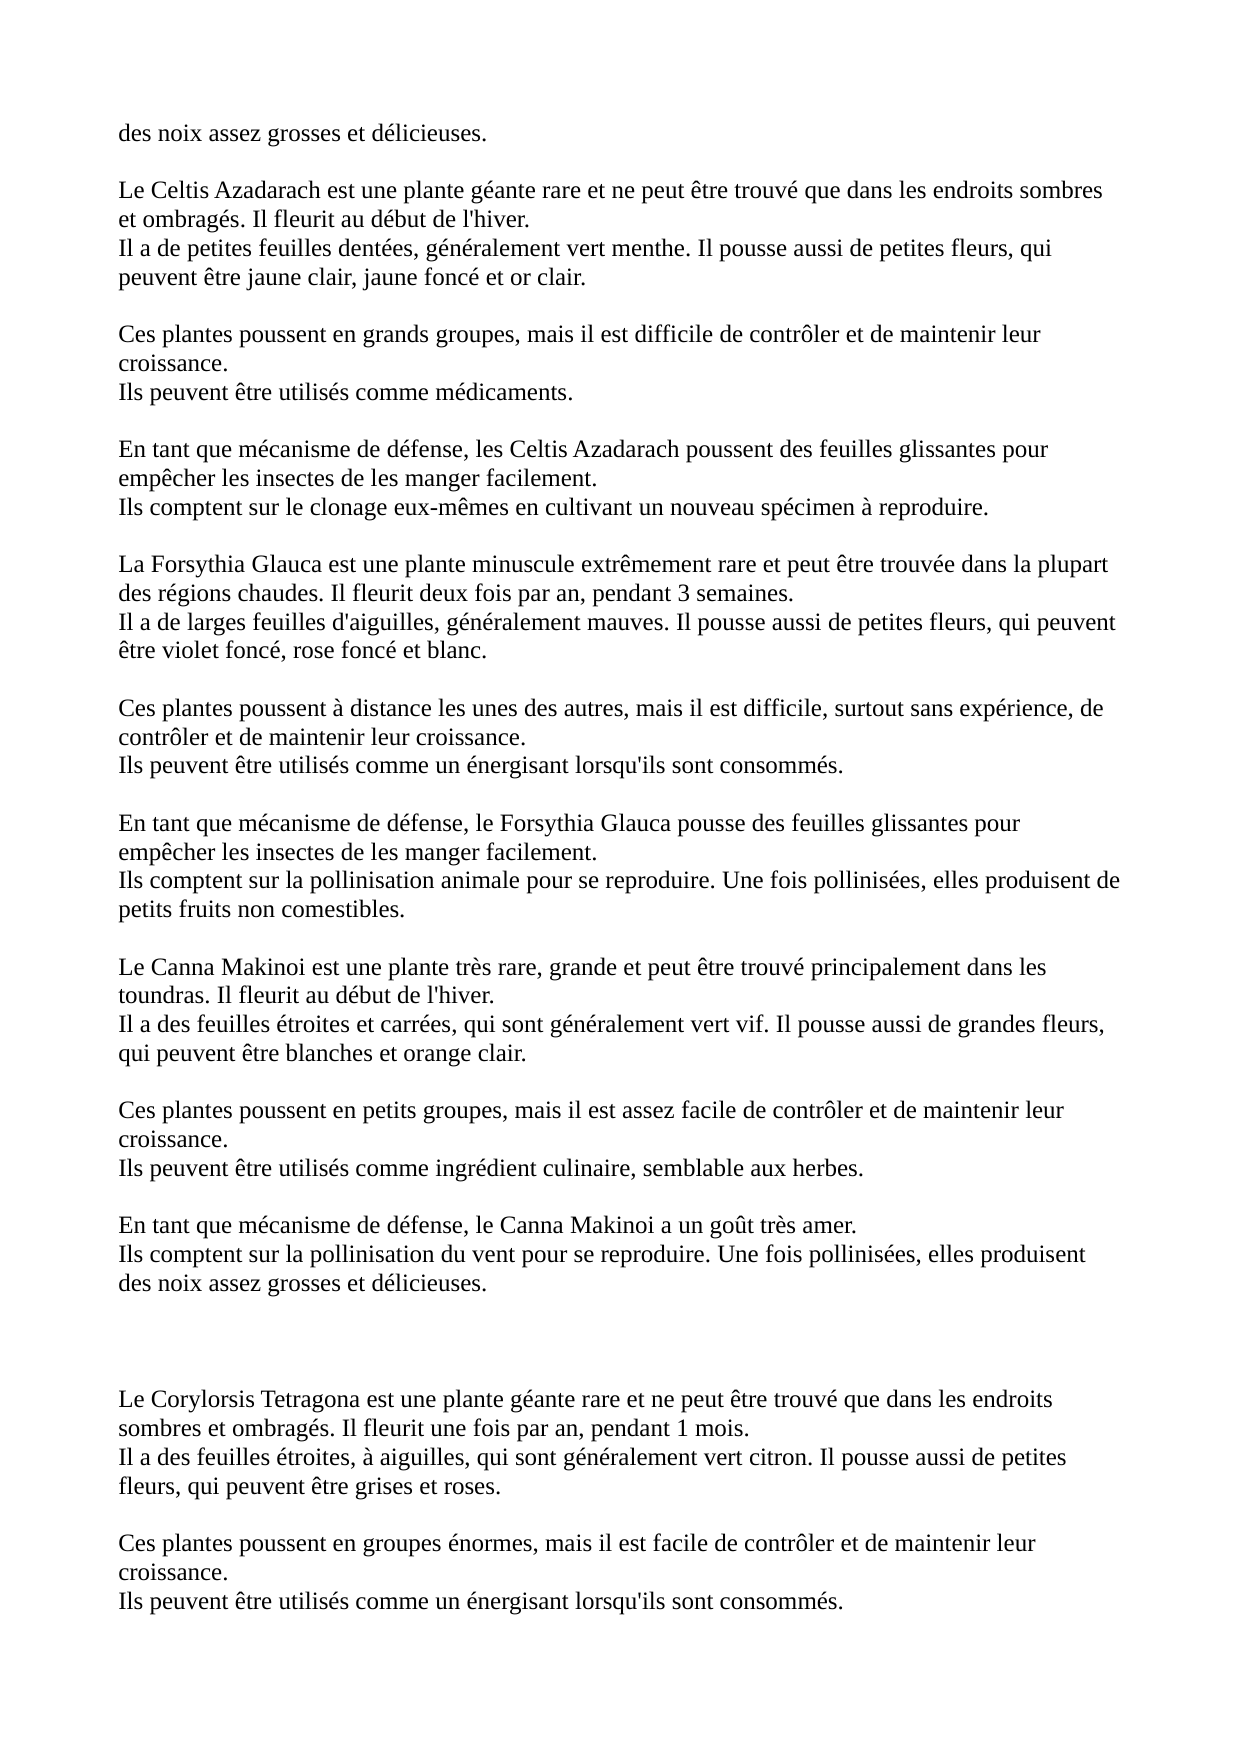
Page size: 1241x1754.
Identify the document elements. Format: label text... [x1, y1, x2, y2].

text Le Corylorsis Tetragona est une plante géante rare et ne peut être trouvé que dans les endroits sombres et ombragés. Il fleurit une fois par an, pendant 1 mois. Il a des feuilles étroites, à aiguilles, qui sont généralement vert citron. Il pousse aussi de petites fleurs, qui peuvent être grises et roses. Ces plantes poussent en groupes énormes, mais il est facile de contrôler et de maintenir leur croissance. Ils peuvent être utilisés comme un énergisant lorsqu'ils sont consommés. [118, 1384, 1122, 1614]
text des noix assez grosses et délicieuses. Le Celtis Azadarach est une plante géante rare et ne peut être trouvé que dans les endroits sombres et ombragés. Il fleurit au début de l'hiver. Il a de petites feuilles dentées, généralement vert menthe. Il pousse aussi de petites fleurs, qui peuvent être jaune clair, jaune foncé et or clair. Ces plantes poussent en grands groupes, mais il est difficile de contrôler et de maintenir leur croissance. Ils peuvent être utilisés comme médicaments. En tant que mécanisme de défense, les Celtis Azadarach poussent des feuilles glissantes pour empêcher les insectes de les manger facilement. Ils comptent sur le clonage eux-mêmes en cultivant un nouveau spécimen à reproduire. La Forsythia Glauca est une plante minuscule extrêmement rare et peut être trouvée dans la plupart des régions chaudes. Il fleurit deux fois par an, pendant 3 semaines. Il a de larges feuilles d'aiguilles, généralement mauves. Il pousse aussi de petites fleurs, qui peuvent être violet foncé, rose foncé et blanc. Ces plantes poussent à distance les unes des autres, mais il est difficile, surtout sans expérience, de contrôler et de maintenir leur croissance. Ils peuvent être utilisés comme un énergisant lorsqu'ils sont consommés. En tant que mécanisme de défense, le Forsythia Glauca pousse des feuilles glissantes pour empêcher les insectes de les manger facilement. Ils comptent sur la pollinisation animale pour se reproduire. Une fois pollinisées, elles produisent de petits fruits non comestibles. Le Canna Makinoi est une plante très rare, grande et peut être trouvé principalement dans les toundras. Il fleurit au début de l'hiver. Il a des feuilles étroites et carrées, qui sont généralement vert vif. Il pousse aussi de grandes fleurs, qui peuvent être blanches et orange clair. Ces plantes poussent en petits groupes, mais il est assez facile de contrôler et de maintenir leur croissance. Ils peuvent être utilisés comme ingrédient culinaire, semblable aux herbes. En tant que mécanisme de défense, le Canna Makinoi a un goût très amer. Ils comptent sur la pollinisation du vent pour se reproduire. Une fois pollinisées, elles produisent des noix assez grosses et délicieuses. [118, 118, 1122, 1297]
